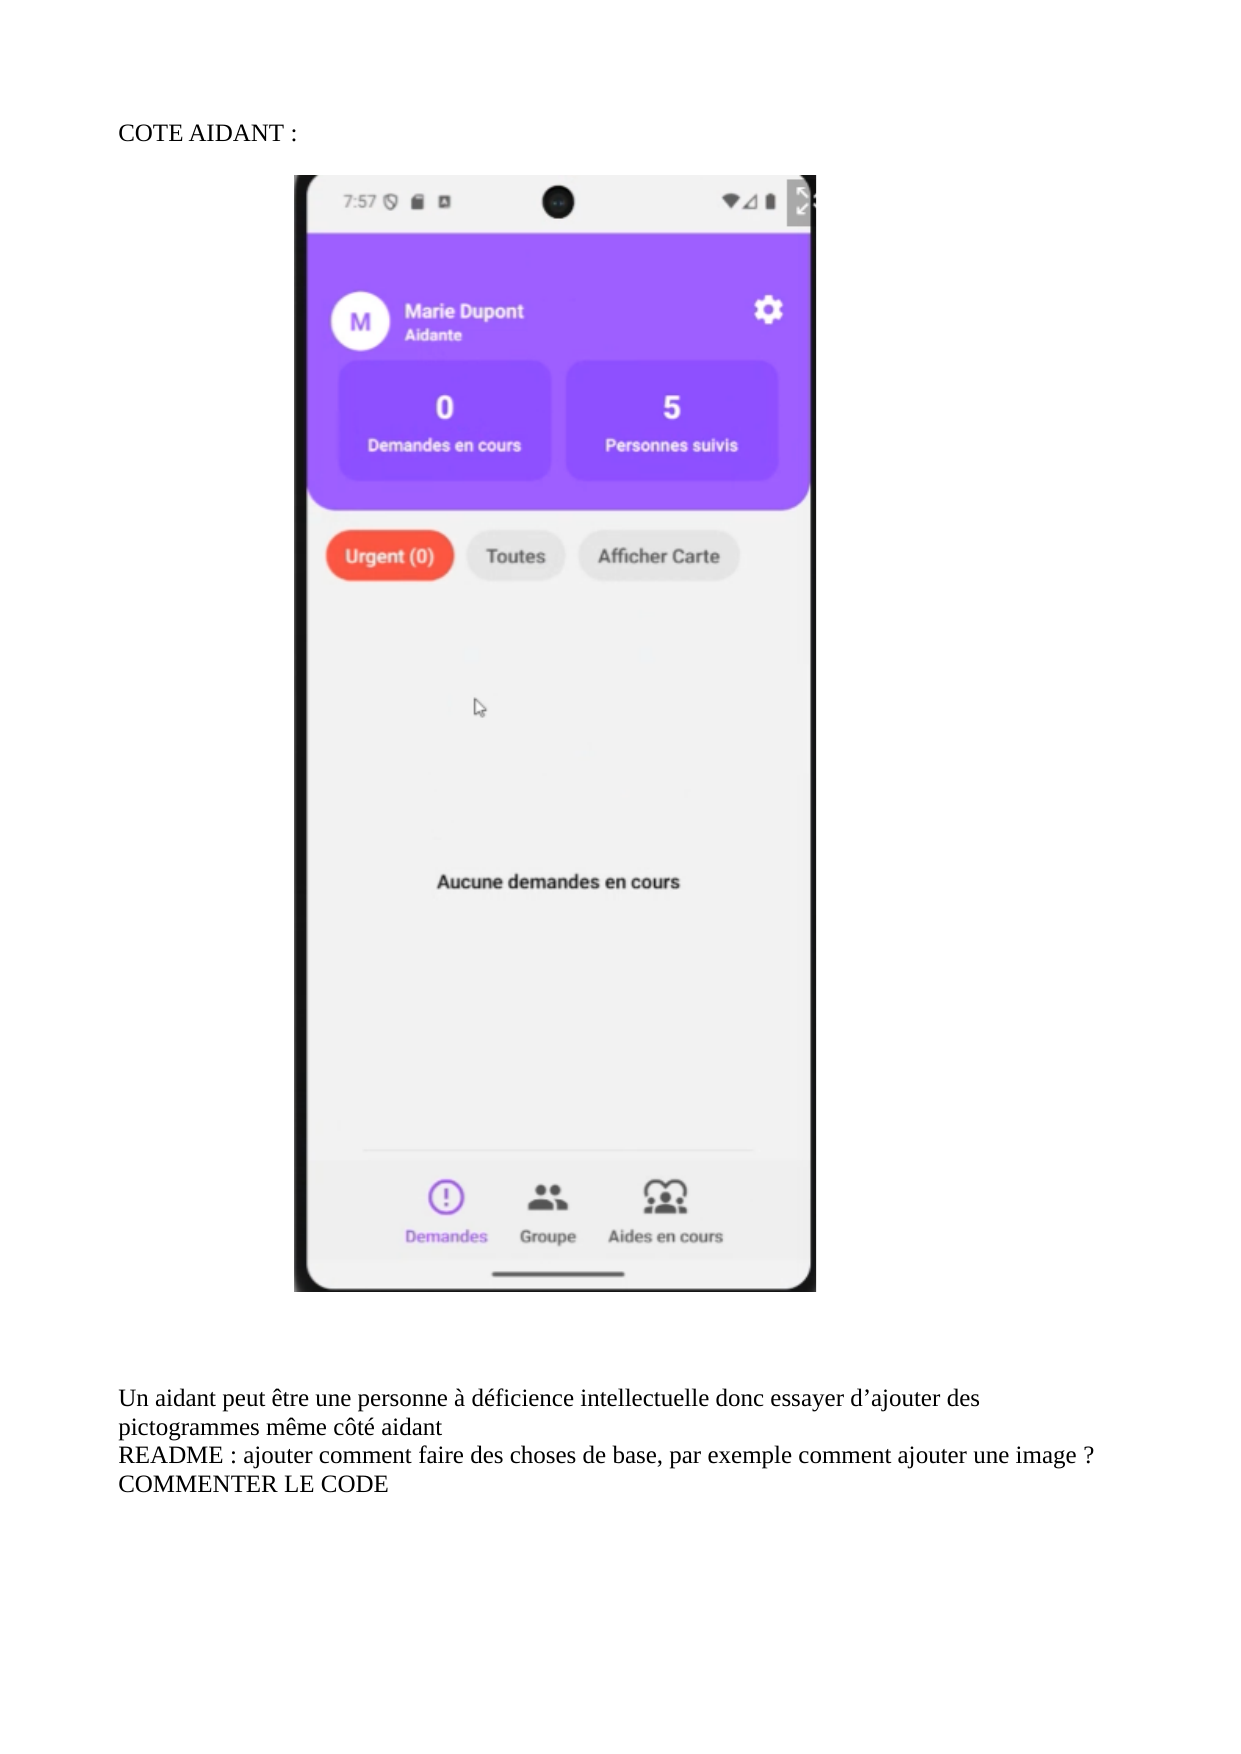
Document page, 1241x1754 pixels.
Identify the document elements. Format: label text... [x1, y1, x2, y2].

text COTE AIDANT : [118, 118, 1122, 147]
picture [294, 175, 817, 1292]
text COMMENTER LE CODE [118, 1469, 1122, 1498]
text Un aidant peut être une personne à déficience intellectuelle donc essayer d’ajouter des pictogrammes même côté aidant [118, 1383, 1122, 1441]
text README : ajouter comment faire des choses de base, par exemple comment ajouter une image ? [118, 1441, 1122, 1469]
